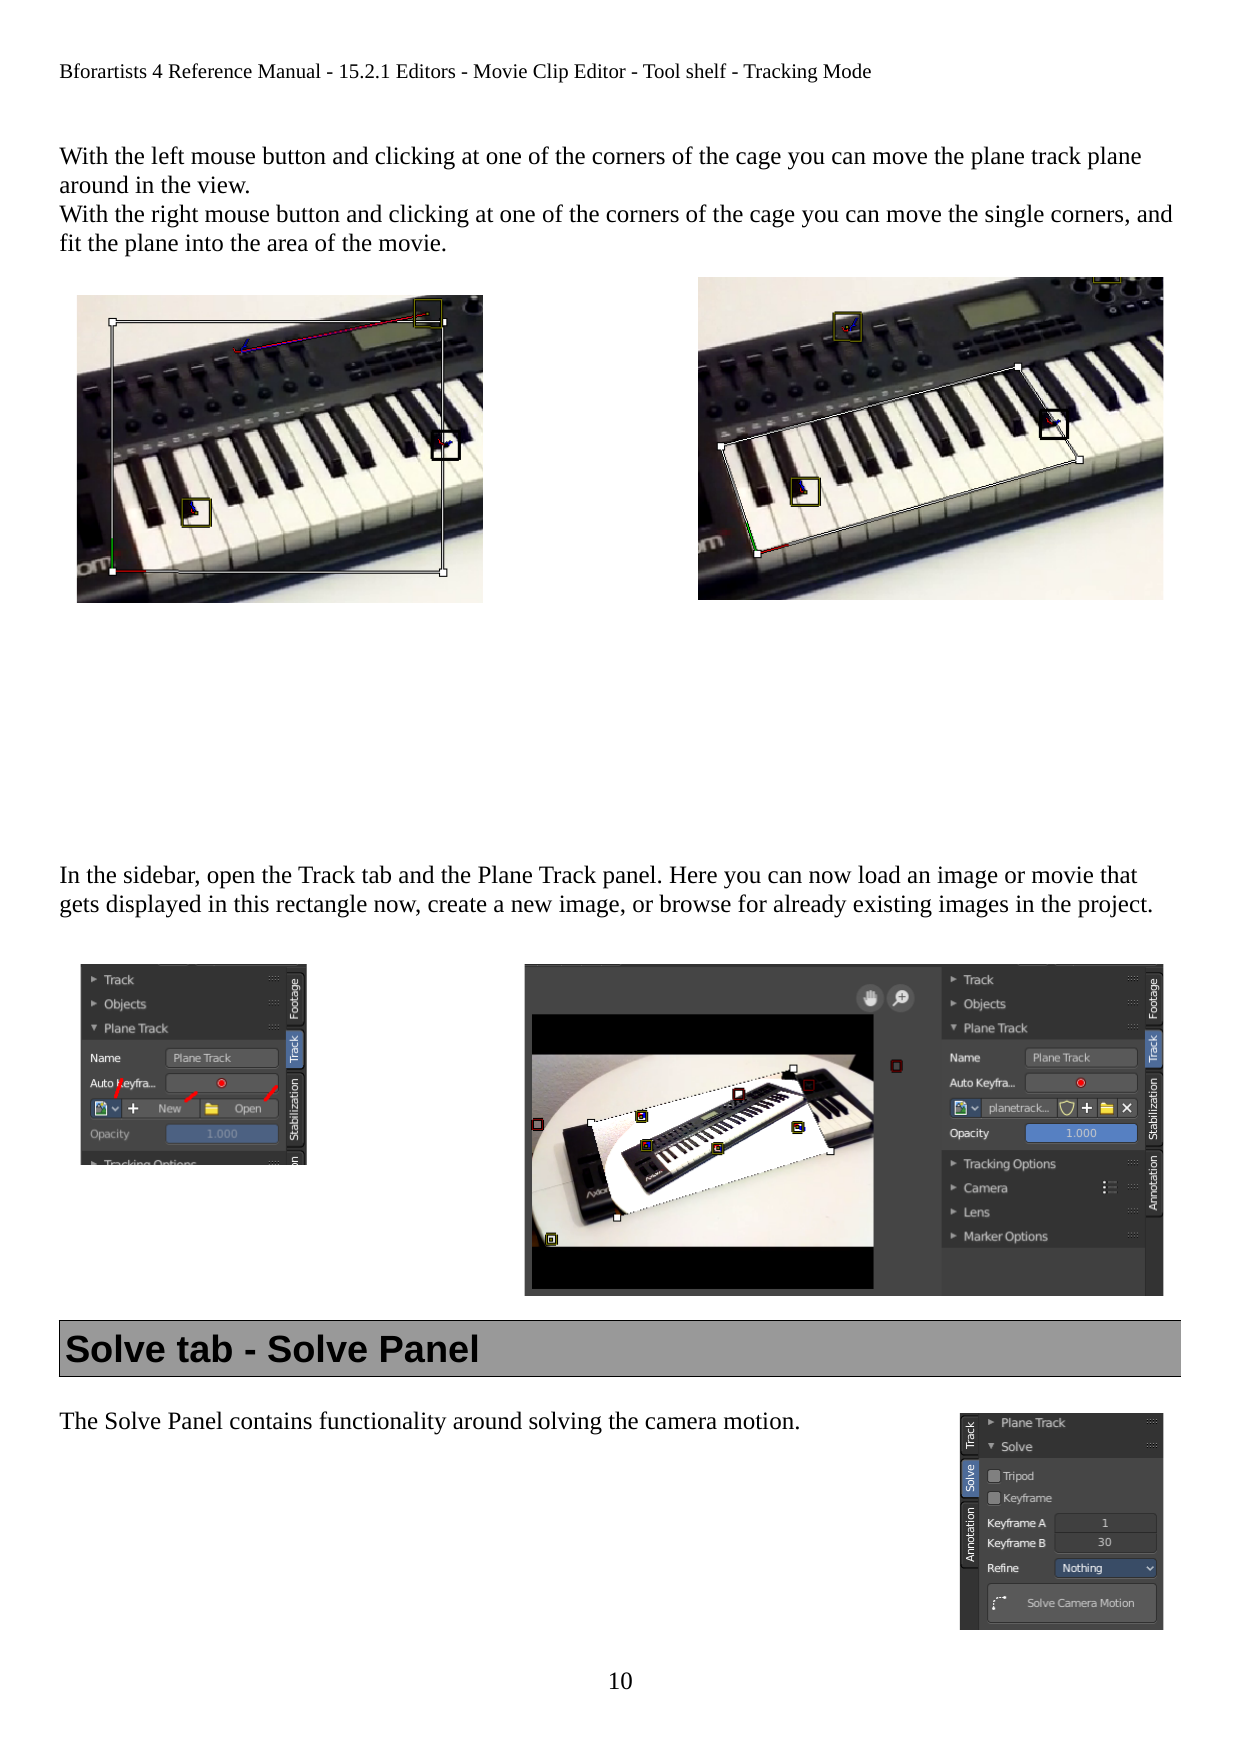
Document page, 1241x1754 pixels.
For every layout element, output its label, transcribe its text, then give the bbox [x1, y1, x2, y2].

picture [698, 277, 1164, 600]
picture [959, 1413, 1164, 1630]
picture [76, 295, 483, 603]
table_header Solve tab - Solve Panel [60, 1321, 1181, 1376]
text In the sidebar, open the Track tab and the Plane Track panel. Here you can now load an image or movie that gets displayed in this rectangle now, create a new image, or browse for already existing images in the project. [59, 860, 1181, 918]
text The Solve Panel contains functionality around solving the camera motion. [59, 1406, 1181, 1435]
picture [80, 964, 307, 1165]
text With the left mouse button and clicking at one of the corners of the cage you can move the plane track plane around in the view. [59, 141, 1181, 199]
text With the right mouse button and clicking at one of the corners of the cage you can move the single corners, and fit the plane into the area of the movie. [59, 199, 1181, 256]
picture [524, 964, 1164, 1296]
